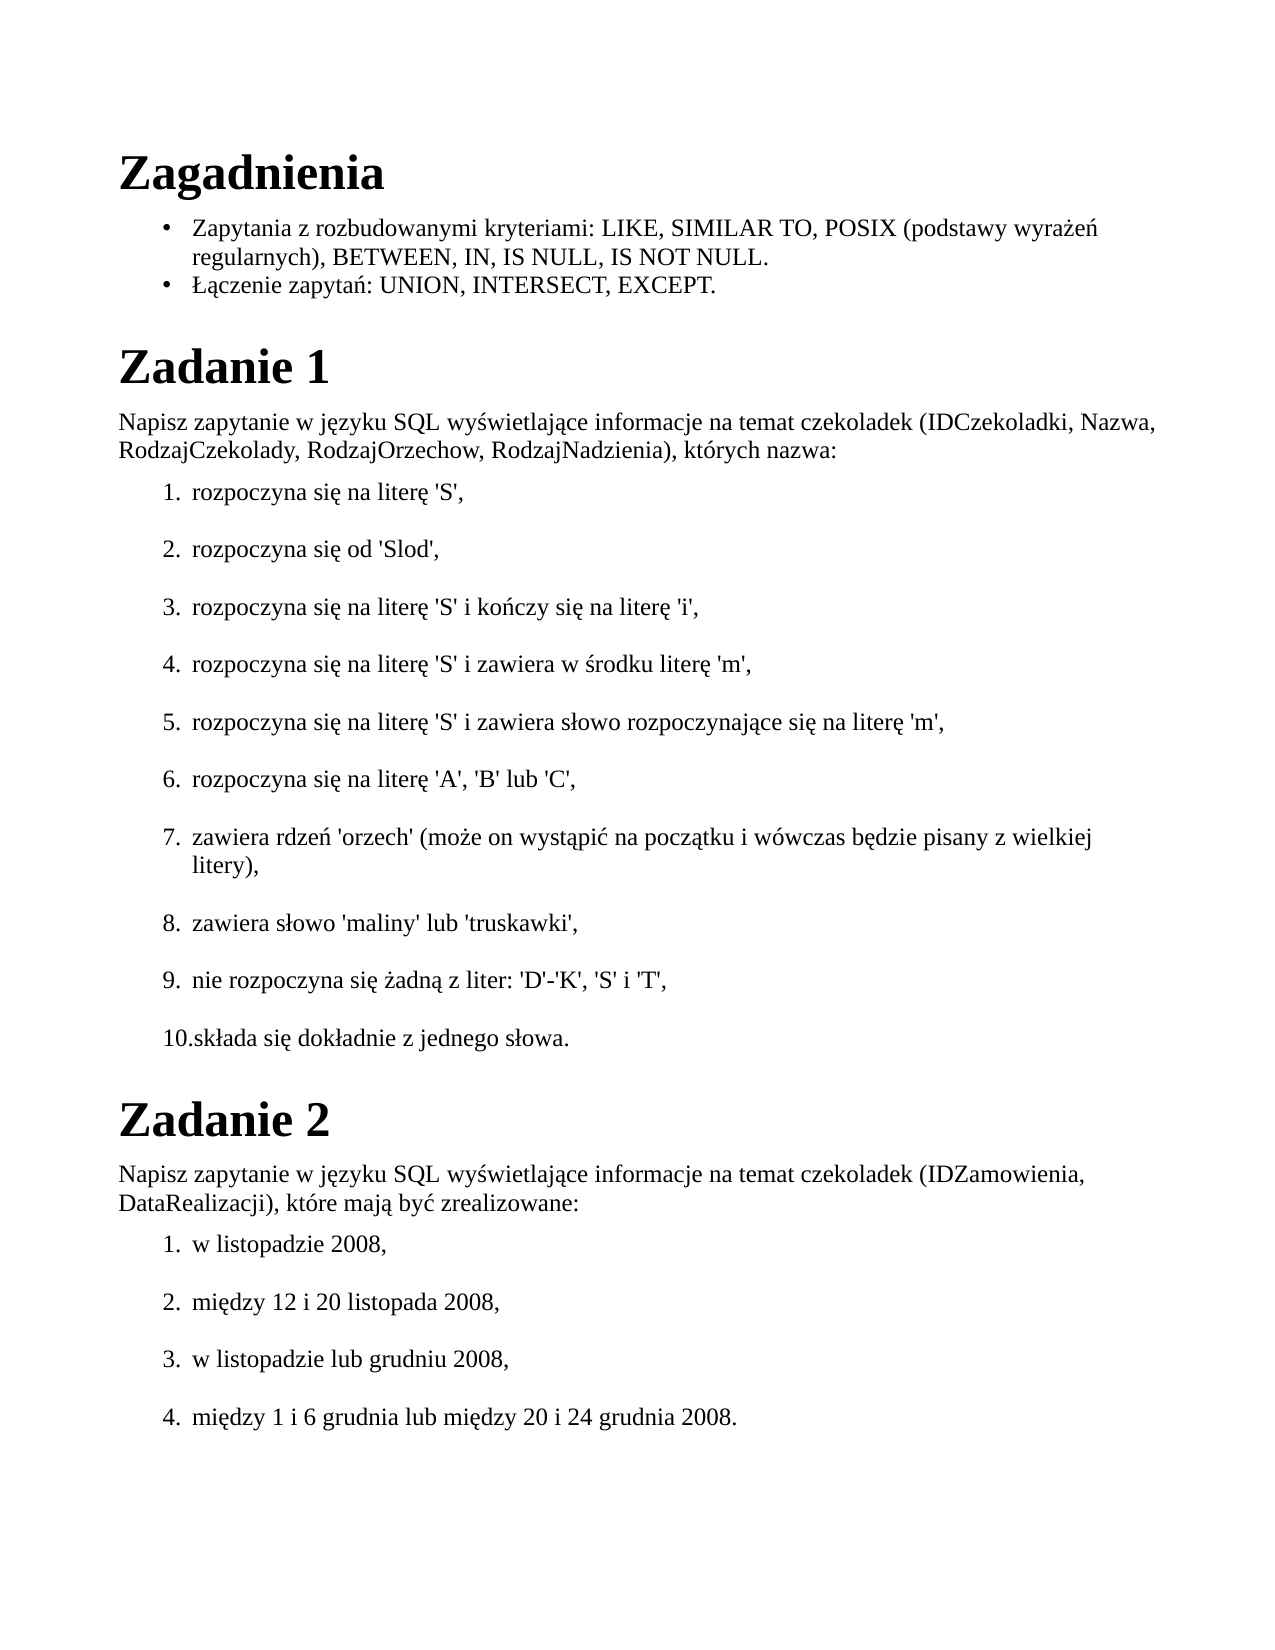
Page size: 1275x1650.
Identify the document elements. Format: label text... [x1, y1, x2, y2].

text Napisz zapytanie w języku SQL wyświetlające informacje na temat czekoladek (IDZamowienia, DataRealizacji), które mają być zrealizowane: [118, 1159, 1157, 1217]
list rozpoczyna się na literę 'S', [162, 477, 1157, 506]
list rozpoczyna się na literę 'S' i zawiera słowo rozpoczynające się na literę 'm', [162, 707, 1157, 736]
list składa się dokładnie z jednego słowa. [162, 1023, 1157, 1052]
subtitle Zagadnienia [118, 143, 1157, 201]
list Zapytania z rozbudowanymi kryteriami: LIKE, SIMILAR TO, POSIX (podstawy wyrażeń regularnych), BETWEEN, IN, IS NULL, IS NOT NULL. [162, 213, 1157, 271]
list między 12 i 20 listopada 2008, [162, 1287, 1157, 1316]
list rozpoczyna się na literę 'A', 'B' lub 'C', [162, 764, 1157, 793]
list nie rozpoczyna się żadną z liter: 'D'-'K', 'S' i 'T', [162, 966, 1157, 994]
text Napisz zapytanie w języku SQL wyświetlające informacje na temat czekoladek (IDCzekoladki, Nazwa, RodzajCzekolady, RodzajOrzechow, RodzajNadzienia), których nazwa: [118, 407, 1157, 464]
list rozpoczyna się na literę 'S' i kończy się na literę 'i', [162, 592, 1157, 621]
list zawiera rdzeń 'orzech' (może on wystąpić na początku i wówczas będzie pisany z wielkiej litery), [162, 822, 1157, 879]
list rozpoczyna się od 'Slod', [162, 534, 1157, 563]
list w listopadzie lub grudniu 2008, [162, 1344, 1157, 1373]
list Łączenie zapytań: UNION, INTERSECT, EXCEPT. [162, 271, 1157, 299]
list zawiera słowo 'maliny' lub 'truskawki', [162, 908, 1157, 937]
list w listopadzie 2008, [162, 1229, 1157, 1258]
list między 1 i 6 grudnia lub między 20 i 24 grudnia 2008. [162, 1402, 1157, 1431]
subtitle Zadanie 2 [118, 1089, 1157, 1147]
subtitle Zadanie 1 [118, 337, 1157, 394]
list rozpoczyna się na literę 'S' i zawiera w środku literę 'm', [162, 649, 1157, 678]
